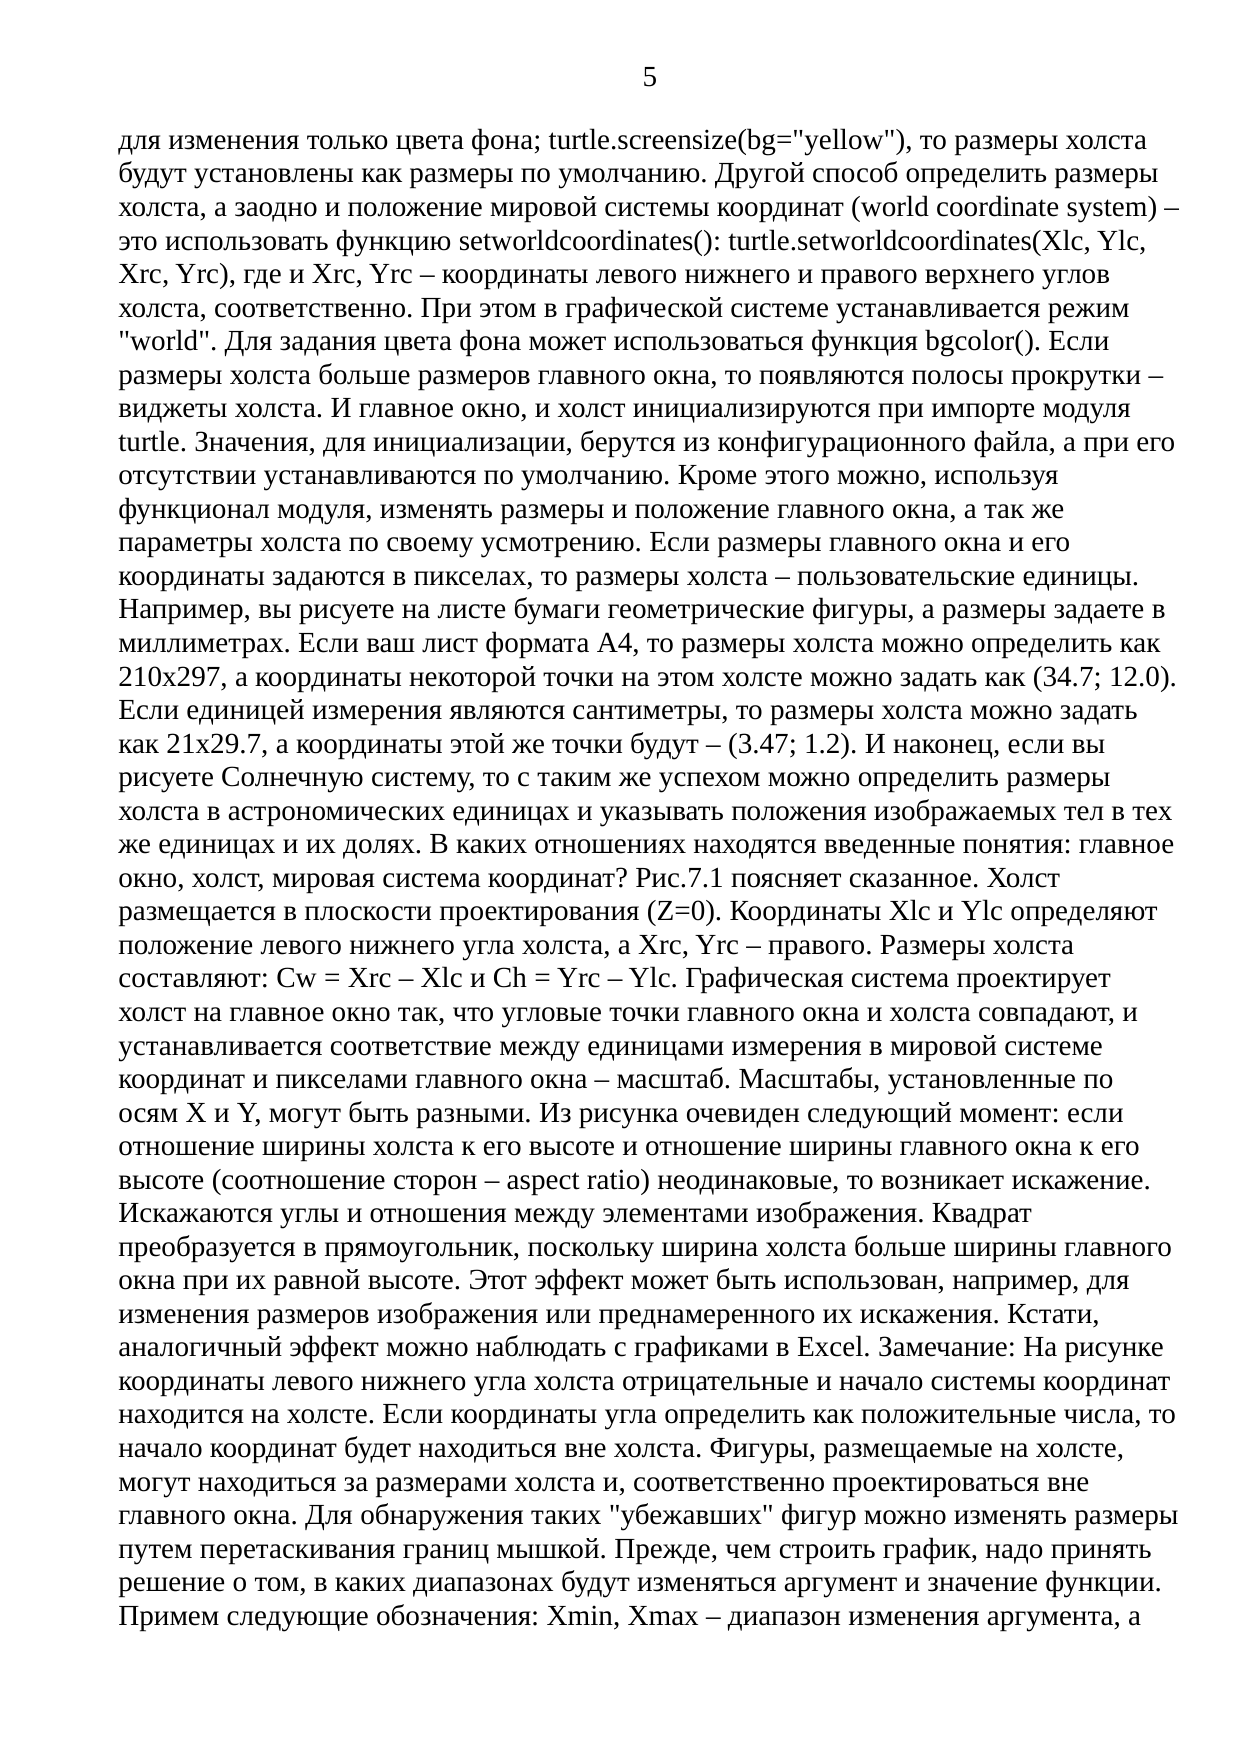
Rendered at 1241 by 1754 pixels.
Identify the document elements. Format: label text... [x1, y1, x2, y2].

text для изменения только цвета фона; turtle.screensize(bg="yellow"), то размеры холста будут установлены как размеры по умолчанию. Другой способ определить размеры холста, а заодно и положение мировой системы координат (world coordinate system) – это использовать функцию setworldcoordinates(): turtle.setworldcoordinates(Xlc, Ylc, Xrc, Yrc), где и Xrc, Yrc – координаты левого нижнего и правого верхнего углов холста, соответственно. При этом в графической системе устанавливается режим "world". Для задания цвета фона может использоваться функция bgcolor(). Если размеры холста больше размеров главного окна, то появляются полосы прокрутки – виджеты холста. И главное окно, и холст инициализируются при импорте модуля turtle. Значения, для инициализации, берутся из конфигурационного файла, а при его отсутствии устанавливаются по умолчанию. Кроме этого можно, используя функционал модуля, изменять размеры и положение главного окна, а так же параметры холста по своему усмотрению. Если размеры главного окна и его координаты задаются в пикселах, то размеры холста – пользовательские единицы. Например, вы рисуете на листе бумаги геометрические фигуры, а размеры задаете в миллиметрах. Если ваш лист формата А4, то размеры холста можно определить как 210х297, а координаты некоторой точки на этом холсте можно задать как (34.7; 12.0). Если единицей измерения являются сантиметры, то размеры холста можно задать как 21х29.7, а координаты этой же точки будут – (3.47; 1.2). И наконец, если вы рисуете Солнечную систему, то с таким же успехом можно определить размеры холста в астрономических единицах и указывать положения изображаемых тел в тех же единицах и их долях. В каких отношениях находятся введенные понятия: главное окно, холст, мировая система координат? Рис.7.1 поясняет сказанное. Холст размещается в плоскости проектирования (Z=0). Координаты Xlc и Ylc определяют положение левого нижнего угла холста, а Xrc, Yrc – правого. Размеры холста составляют: Cw = Xrc – Xlc и Ch = Yrc – Ylc. Графическая система проектирует холст на главное окно так, что угловые точки главного окна и холста совпадают, и устанавливается соответствие между единицами измерения в мировой системе координат и пикселами главного окна – масштаб. Масштабы, установленные по осям X и Y, могут быть разными. Из рисунка очевиден следующий момент: если отношение ширины холста к его высоте и отношение ширины главного окна к его высоте (соотношение сторон – aspect ratio) неодинаковые, то возникает искажение. Искажаются углы и отношения между элементами изображения. Квадрат преобразуется в прямоугольник, поскольку ширина холста больше ширины главного окна при их равной высоте. Этот эффект может быть использован, например, для изменения размеров изображения или преднамеренного их искажения. Кстати, аналогичный эффект можно наблюдать с графиками в Excel. Замечание: На рисунке координаты левого нижнего угла холста отрицательные и начало системы координат находится на холсте. Если координаты угла определить как положительные числа, то начало координат будет находиться вне холста. Фигуры, размещаемые на холсте, могут находиться за размерами холста и, соответственно проектироваться вне главного окна. Для обнаружения таких "убежавших" фигур можно изменять размеры путем перетаскивания границ мышкой. Прежде, чем строить график, надо принять решение о том, в каких диапазонах будут изменяться аргумент и значение функции. Примем следующие обозначения: Xmin, Xmax – диапазон изменения аргумента, а [118, 122, 1181, 1631]
